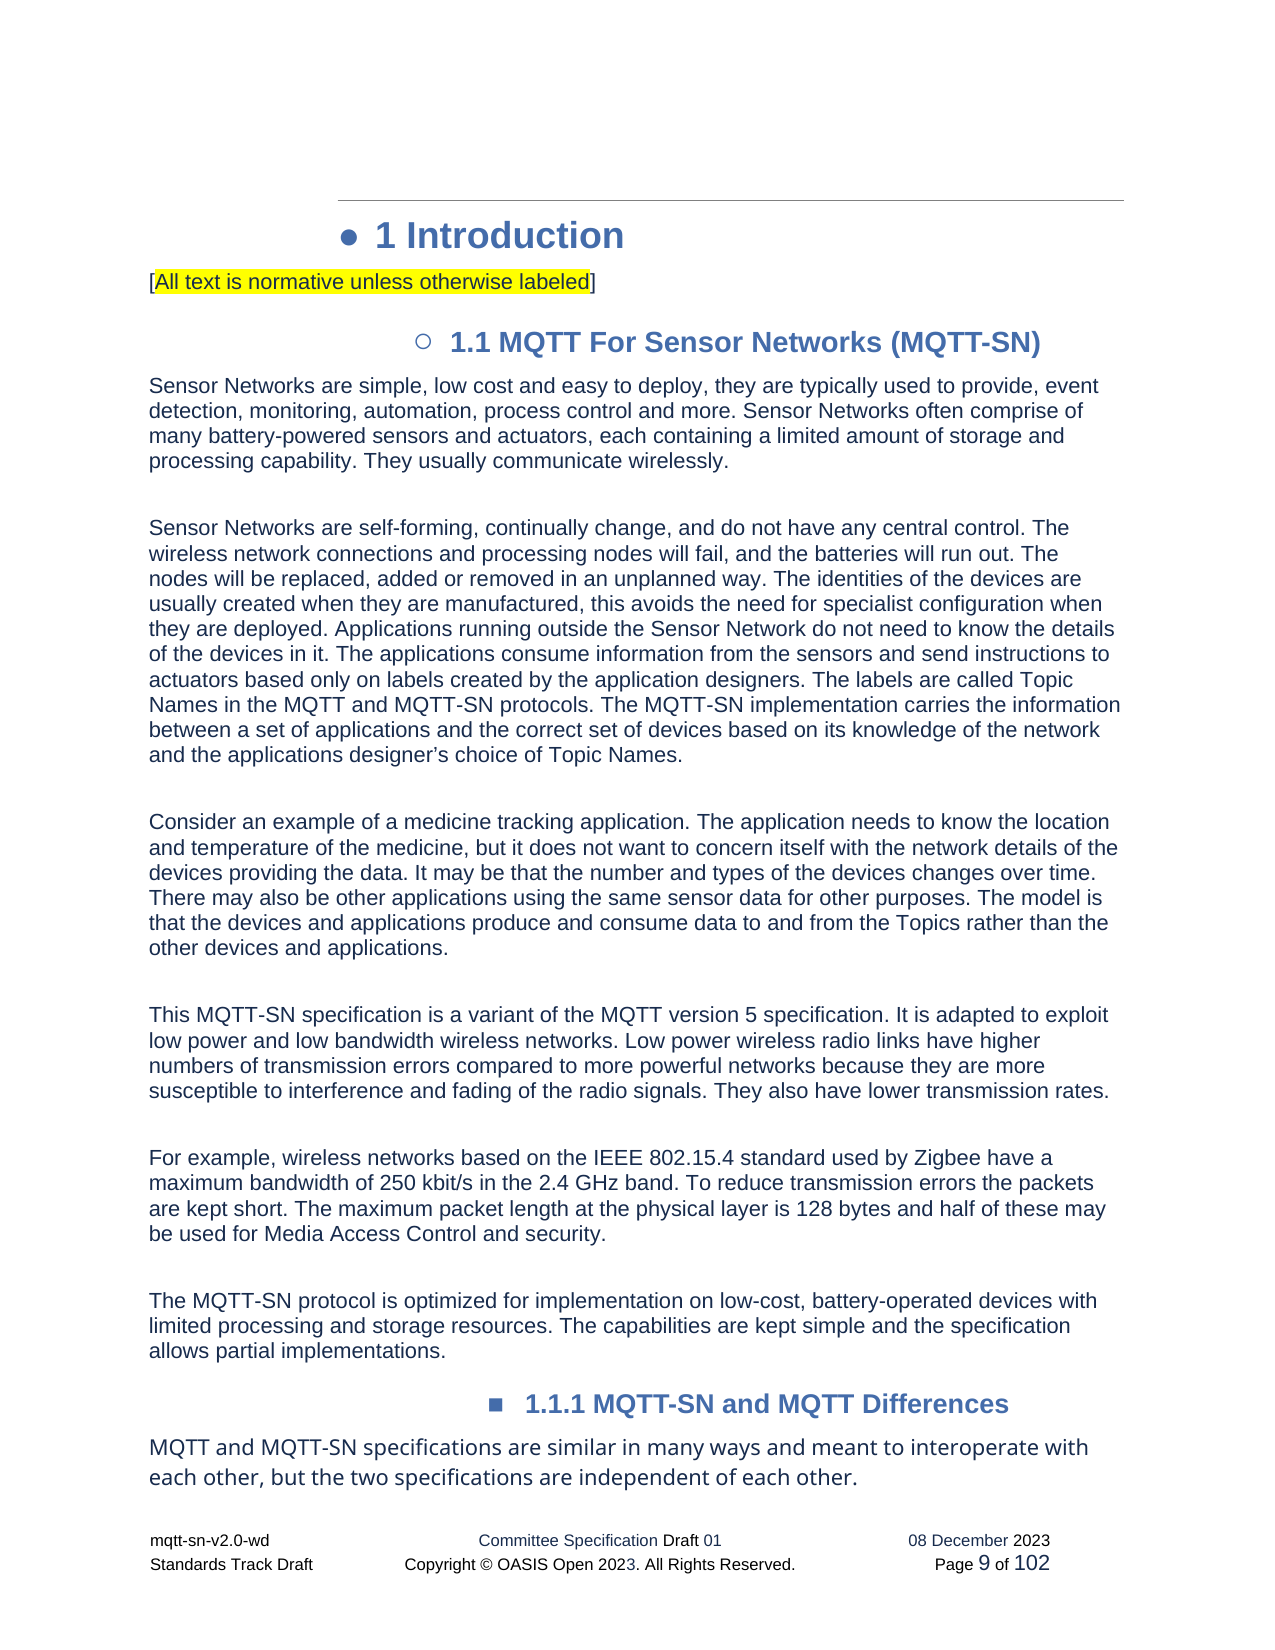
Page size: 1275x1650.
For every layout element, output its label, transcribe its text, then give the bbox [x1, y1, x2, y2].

text This MQTT-SN specification is a variant of the MQTT version 5 specification. It is adapted to exploit low power and low bandwidth wireless networks. Low power wireless radio links have higher numbers of transmission errors compared to more powerful networks because they are more susceptible to interference and fading of the radio signals. They also have lower transmission rates. [148, 1002, 1124, 1103]
text Sensor Networks are self-forming, continually change, and do not have any central control. The wireless network connections and processing nodes will fail, and the batteries will run out. The nodes will be replaced, added or removed in an unplanned way. The identities of the devices are usually created when they are manufactured, this avoids the need for specialist configuration when they are deployed. Applications running outside the Sensor Network do not need to know the details of the devices in it. The applications consume information from the sensors and send instructions to actuators based only on labels created by the application designers. The labels are called Topic Names in the MQTT and MQTT-SN protocols. The MQTT-SN implementation carries the information between a set of applications and the correct set of devices based on its knowledge of the network and the applications designer’s choice of Topic Names. [148, 515, 1124, 767]
text Consider an example of a medicine tracking application. The application needs to know the location and temperature of the medicine, but it does not want to concern itself with the network details of the devices providing the data. It may be that the number and types of the devices changes over time. There may also be other applications using the same sensor data for other purposes. The model is that the devices and applications produce and consume data to and from the Topics rather than the other devices and applications. [148, 809, 1124, 961]
text The MQTT-SN protocol is optimized for implementation on low-cost, battery-operated devices with limited processing and storage resources. The capabilities are kept simple and the specification allows partial implementations. [148, 1288, 1124, 1363]
text MQTT and MQTT-SN specifications are similar in many ways and meant to interoperate with each other, but the two specifications are independent of each other. [148, 1432, 1124, 1492]
subtitle 1.1 MQTT For Sensor Networks (MQTT-SN) [412, 319, 1124, 360]
text [All text is normative unless otherwise labeled] [596, 269, 1124, 294]
text For example, wireless networks based on the IEEE 802.15.4 standard used by Zigbee have a maximum bandwidth of 250 kbit/s in the 2.4 GHz band. To reduce transmission errors the packets are kept short. The maximum packet length at the physical layer is 128 bytes and half of these may be used for Media Access Control and security. [148, 1145, 1124, 1246]
text [All text is normative unless otherwise labeled] [148, 269, 590, 294]
subtitle 1.1.1 MQTT-SN and MQTT Differences [487, 1388, 1124, 1420]
subtitle 1 Introduction [337, 201, 1124, 257]
text Sensor Networks are simple, low cost and easy to deploy, they are typically used to provide, event detection, monitoring, automation, process control and more. Sensor Networks often comprise of many battery-powered sensors and actuators, each containing a limited amount of storage and processing capability. They usually communicate wirelessly. [148, 373, 1124, 473]
